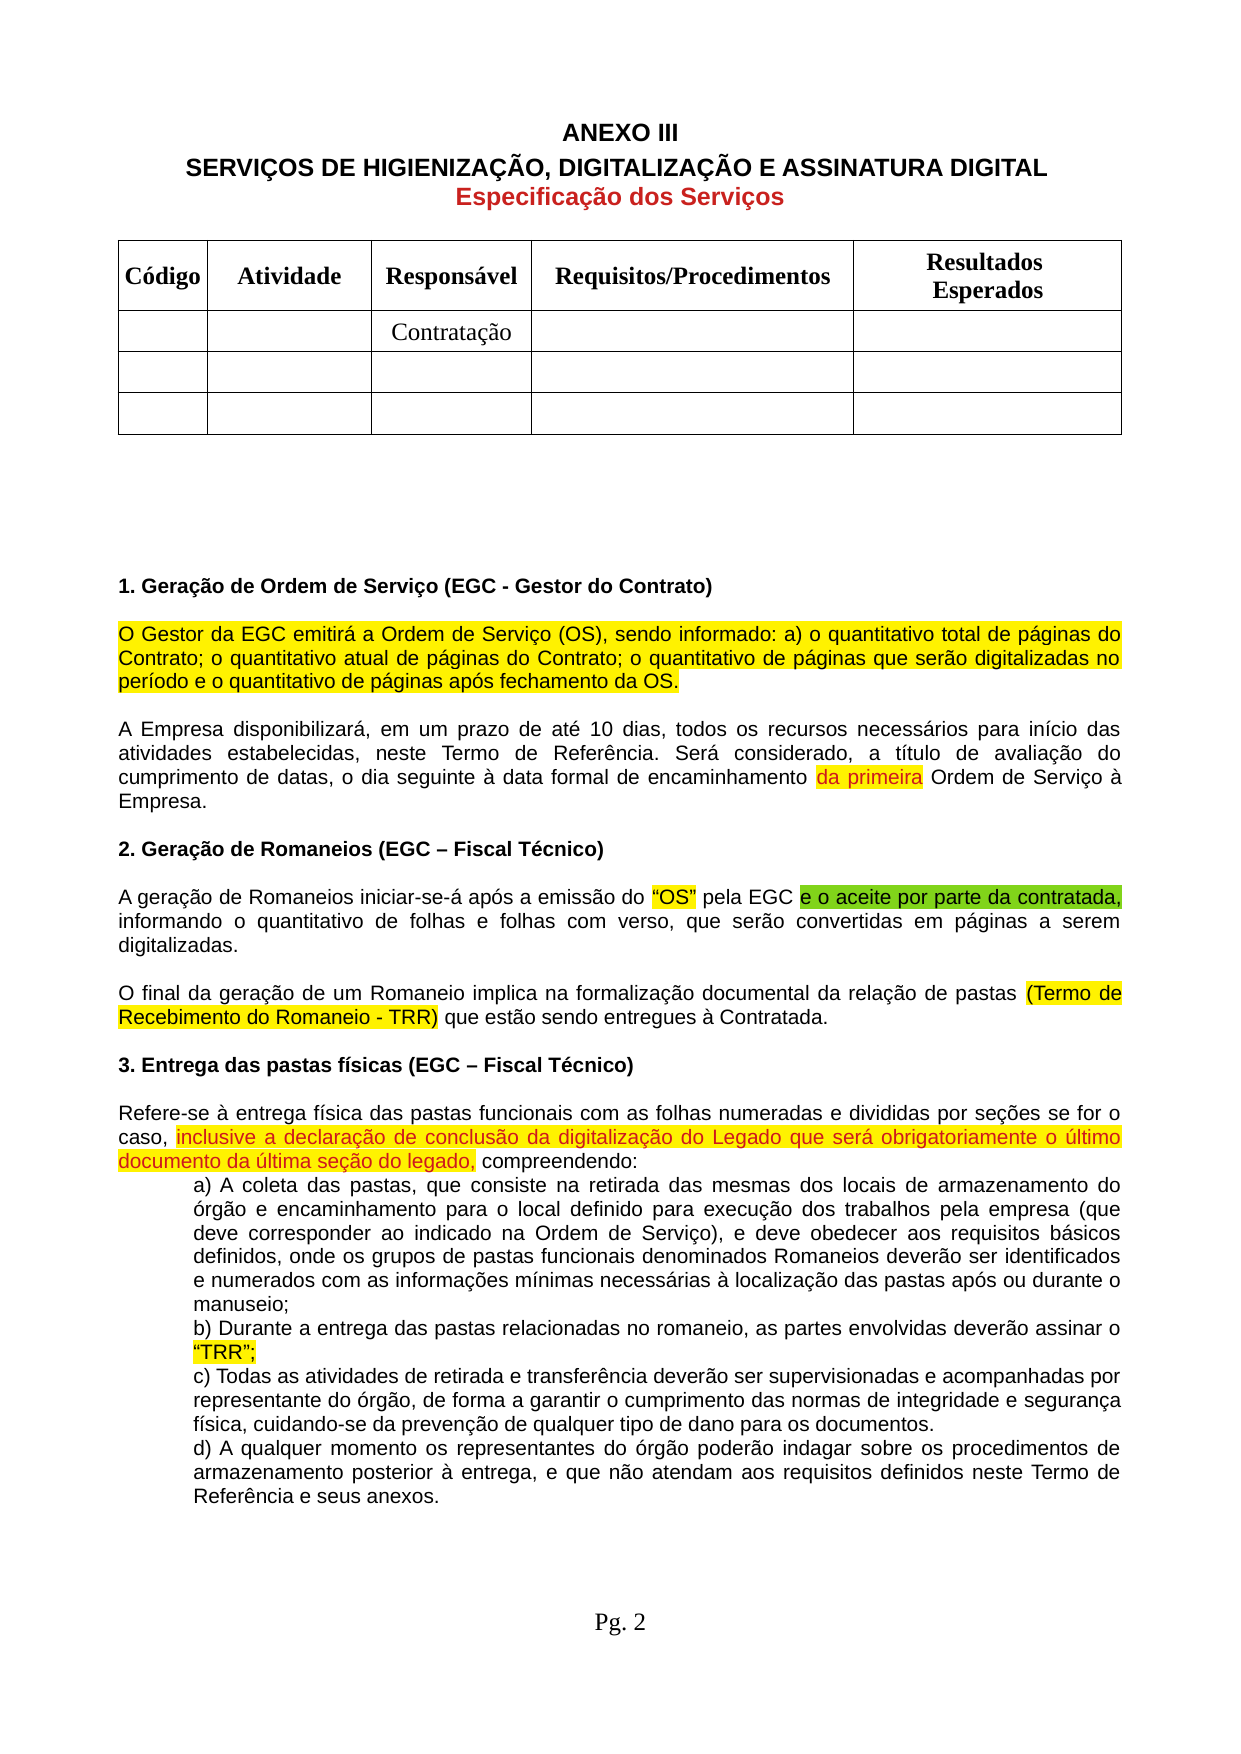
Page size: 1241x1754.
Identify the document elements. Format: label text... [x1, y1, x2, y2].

text A Empresa disponibilizará, em um prazo de até 10 dias, todos os recursos necessários para início das atividades estabelecidas, neste Termo de Referência. Será considerado, a título de avaliação do cumprimento de datas, o dia seguinte à data formal de encaminhamento da primeira Ordem de Serviço à Empresa. [118, 717, 1122, 813]
table_cell [119, 352, 207, 392]
text c) Todas as atividades de retirada e transferência deverão ser supervisionadas e acompanhadas por representante do órgão, de forma a garantir o cumprimento das normas de integridade e segurança física, cuidando-se da prevenção de qualquer tipo de dano para os documentos. [193, 1364, 1122, 1436]
table_cell [854, 393, 1121, 433]
text O final da geração de um Romaneio implica na formalização documental da relação de pastas (Termo de Recebimento do Romaneio - TRR) que estão sendo entregues à Contratada. [118, 981, 1122, 1029]
table_cell [532, 393, 853, 433]
table_header Responsável [372, 241, 531, 310]
table_cell [854, 352, 1121, 392]
table_cell [532, 352, 853, 392]
text O Gestor da EGC emitirá a Ordem de Serviço (OS), sendo informado: a) o quantitativo total de páginas do Contrato; o quantitativo atual de páginas do Contrato; o quantitativo de páginas que serão digitalizadas no período e o quantitativo de páginas após fechamento da OS. [118, 621, 1122, 693]
table_cell [372, 352, 531, 392]
text 1. Geração de Ordem de Serviço (EGC - Gestor do Contrato) [118, 573, 1122, 597]
text Refere-se à entrega física das pastas funcionais com as folhas numeradas e divididas por seções se for o caso, inclusive a declaração de conclusão da digitalização do Legado que será obrigatoriamente o último documento da última seção do legado, compreendendo: [118, 1101, 1122, 1172]
table_cell [208, 352, 371, 392]
text b) Durante a entrega das pastas relacionadas no romaneio, as partes envolvidas deverão assinar o “TRR”; [193, 1316, 1122, 1364]
table_header Requisitos/Procedimentos [532, 241, 853, 310]
table_cell [208, 311, 371, 351]
text a) A coleta das pastas, que consiste na retirada das mesmas dos locais de armazenamento do órgão e encaminhamento para o local definido para execução dos trabalhos pela empresa (que deve corresponder ao indicado na Ordem de Serviço), e deve obedecer aos requisitos básicos definidos, onde os grupos de pastas funcionais denominados Romaneios deverão ser identificados e numerados com as informações mínimas necessárias à localização das pastas após ou durante o manuseio; [193, 1172, 1122, 1316]
table_cell [119, 393, 207, 433]
text A geração de Romaneios iniciar-se-á após a emissão do “OS” pela EGC e o aceite por parte da contratada, informando o quantitativo de folhas e folhas com verso, que serão convertidas em páginas a serem digitalizadas. [118, 885, 1122, 957]
table_cell [119, 311, 207, 351]
table_cell [372, 393, 531, 433]
text 3. Entrega das pastas físicas (EGC – Fiscal Técnico) [118, 1053, 1122, 1077]
table_header Código [119, 241, 207, 310]
text d) A qualquer momento os representantes do órgão poderão indagar sobre os procedimentos de armazenamento posterior à entrega, e que não atendam aos requisitos definidos neste Termo de Referência e seus anexos. [193, 1436, 1122, 1508]
table_cell [854, 311, 1121, 351]
table_cell Contratação [372, 311, 531, 351]
table_cell [532, 311, 853, 351]
text 2. Geração de Romaneios (EGC – Fiscal Técnico) [118, 837, 1122, 861]
table_header Resultados Esperados [854, 241, 1121, 310]
table_header Atividade [208, 241, 371, 310]
table_cell [208, 393, 371, 433]
